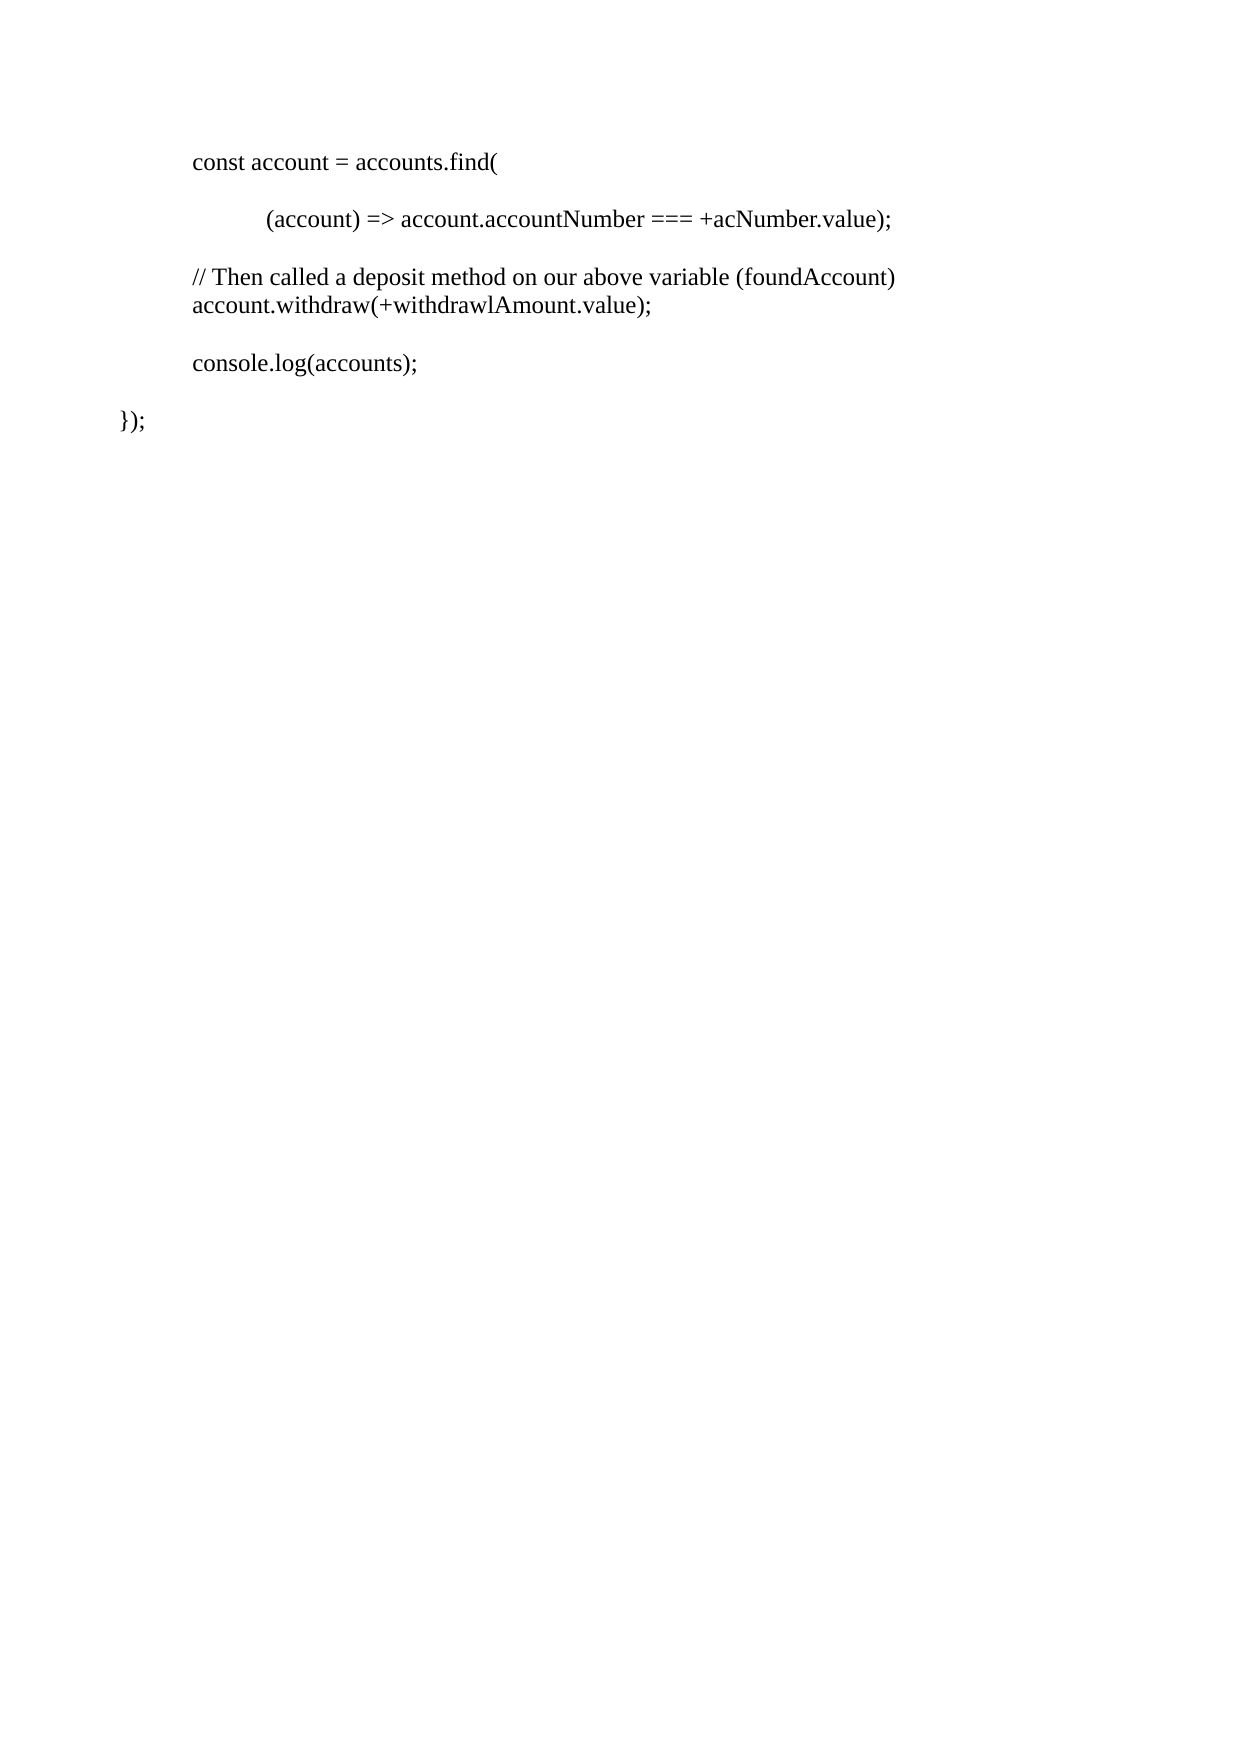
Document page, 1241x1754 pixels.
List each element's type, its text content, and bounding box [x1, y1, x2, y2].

text }); [118, 406, 1122, 434]
text console.log(accounts); [118, 348, 1122, 377]
text (account) => account.accountNumber === +acNumber.value); [118, 204, 1122, 233]
text account.withdraw(+withdrawlAmount.value); [118, 291, 1122, 319]
text const account = accounts.find( [118, 147, 1122, 176]
text // Then called a deposit method on our above variable (foundAccount) [118, 262, 1122, 291]
